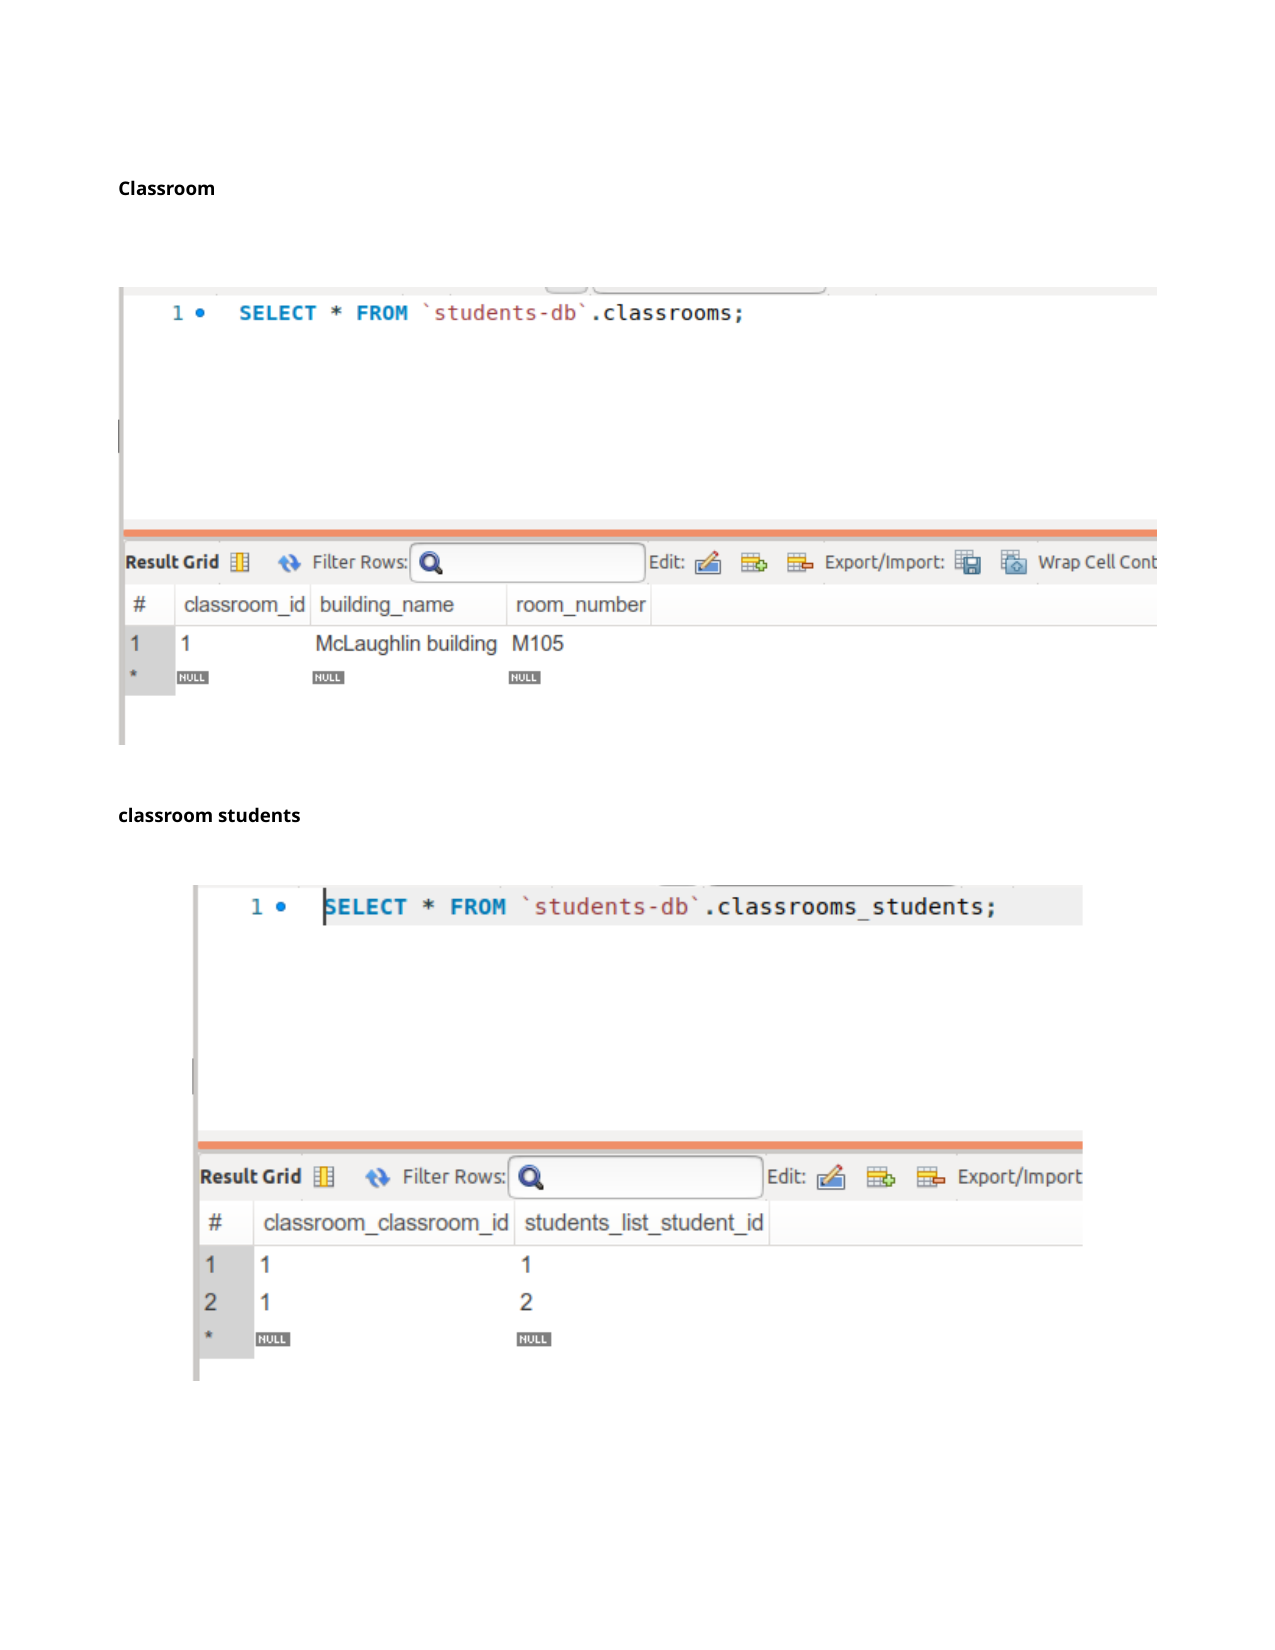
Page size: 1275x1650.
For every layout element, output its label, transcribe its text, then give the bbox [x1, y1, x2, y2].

text Classroom [118, 176, 1157, 201]
picture [118, 287, 1157, 745]
picture [192, 885, 1083, 1381]
text classroom students [118, 802, 1157, 828]
